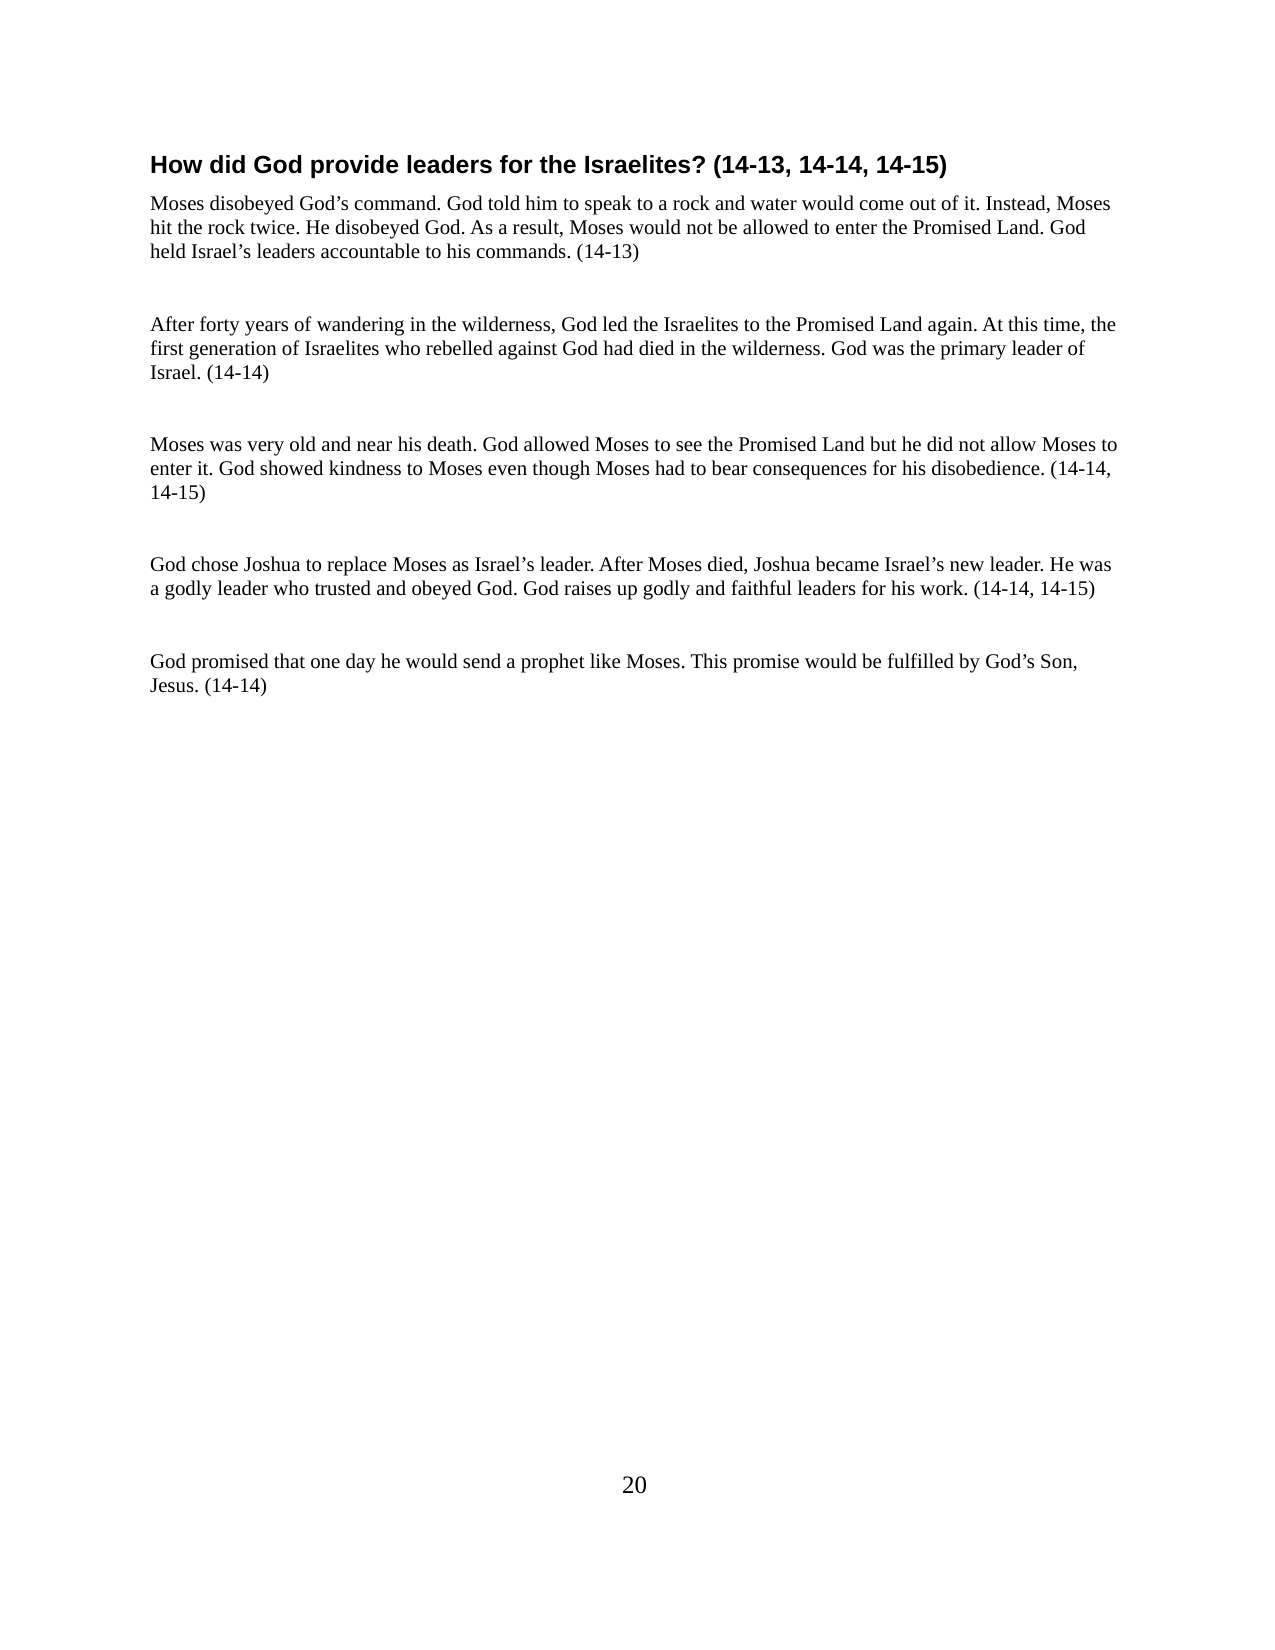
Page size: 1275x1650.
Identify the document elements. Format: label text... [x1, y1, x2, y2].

text After forty years of wandering in the wilderness, God led the Israelites to the Promised Land again. At this time, the first generation of Israelites who rebelled against God had died in the wilderness. God was the primary leader of Israel. (14-14) [150, 311, 1125, 384]
text God promised that one day he would send a prophet like Moses. This promise would be fulfilled by God’s Son, Jesus. (14-14) [150, 649, 1125, 697]
text God chose Joshua to replace Moses as Israel’s leader. After Moses died, Joshua became Israel’s new leader. He was a godly leader who trusted and obeyed God. God raises up godly and faithful leaders for his work. (14-14, 14-15) [150, 552, 1125, 600]
text Moses disobeyed God’s command. God told him to speak to a rock and water would come out of it. Instead, Moses hit the rock twice. He disobeyed God. As a result, Moses would not be allowed to enter the Promised Land. God held Israel’s leaders accountable to his commands. (14-13) [150, 191, 1125, 263]
text Moses was very old and near his death. God allowed Moses to see the Promised Land but he did not allow Moses to enter it. God showed kindness to Moses even though Moses had to bear consequences for his disobedience. (14-14, 14-15) [150, 432, 1125, 504]
subtitle How did God provide leaders for the Israelites? (14-13, 14-14, 14-15) [150, 150, 1125, 178]
